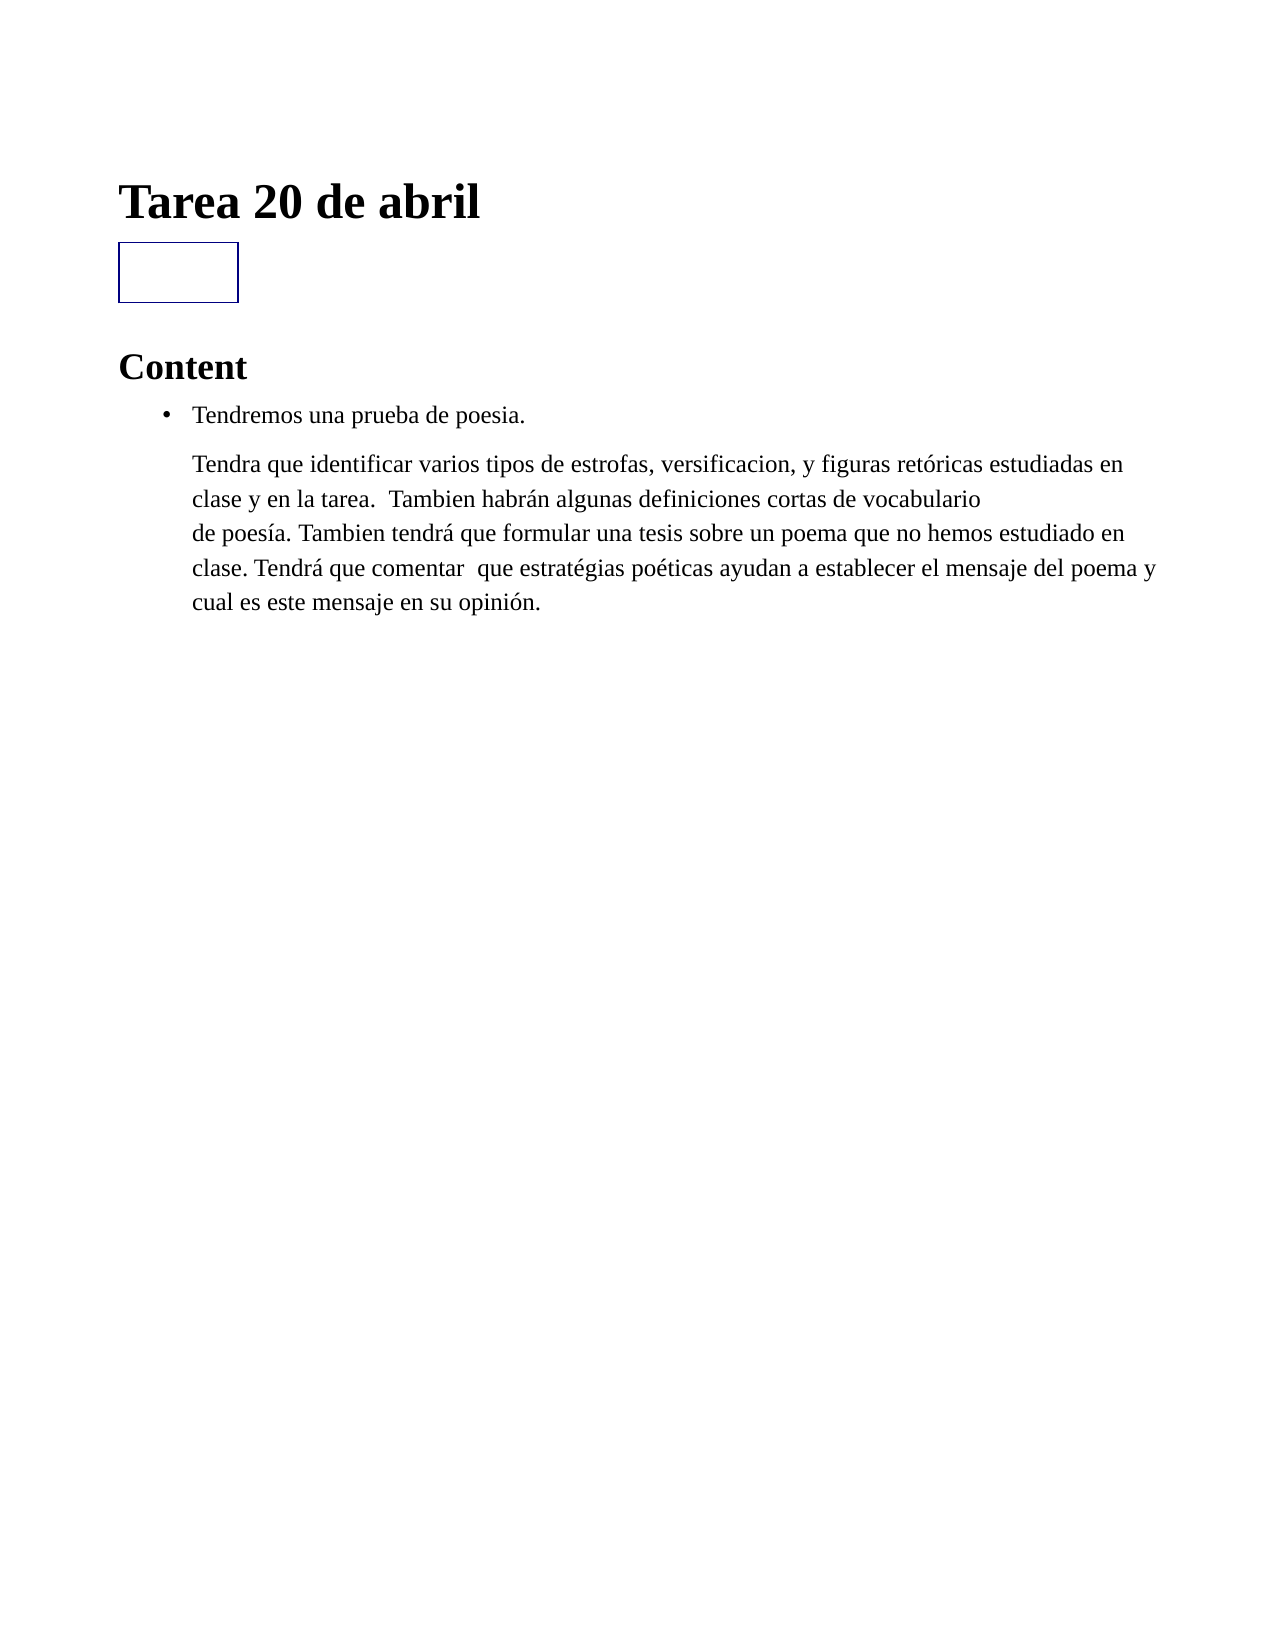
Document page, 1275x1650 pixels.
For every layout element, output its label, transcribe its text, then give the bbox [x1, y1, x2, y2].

list Tendra que identificar varios tipos de estrofas, versificacion, y figuras retóricas estudiadas en clase y en la tarea. Tambien habrán algunas definiciones cortas de vocabulario de poesía. Tambien tendrá que formular una tesis sobre un poema que no hemos estudiado en clase. Tendrá que comentar que estratégias poéticas ayudan a establecer el mensaje del poema y cual es este mensaje en su opinión. [162, 449, 1157, 616]
subtitle Tarea 20 de abril [118, 172, 1157, 229]
list Tendremos una prueba de poesia. [162, 400, 1157, 429]
subtitle Content [118, 345, 1157, 388]
